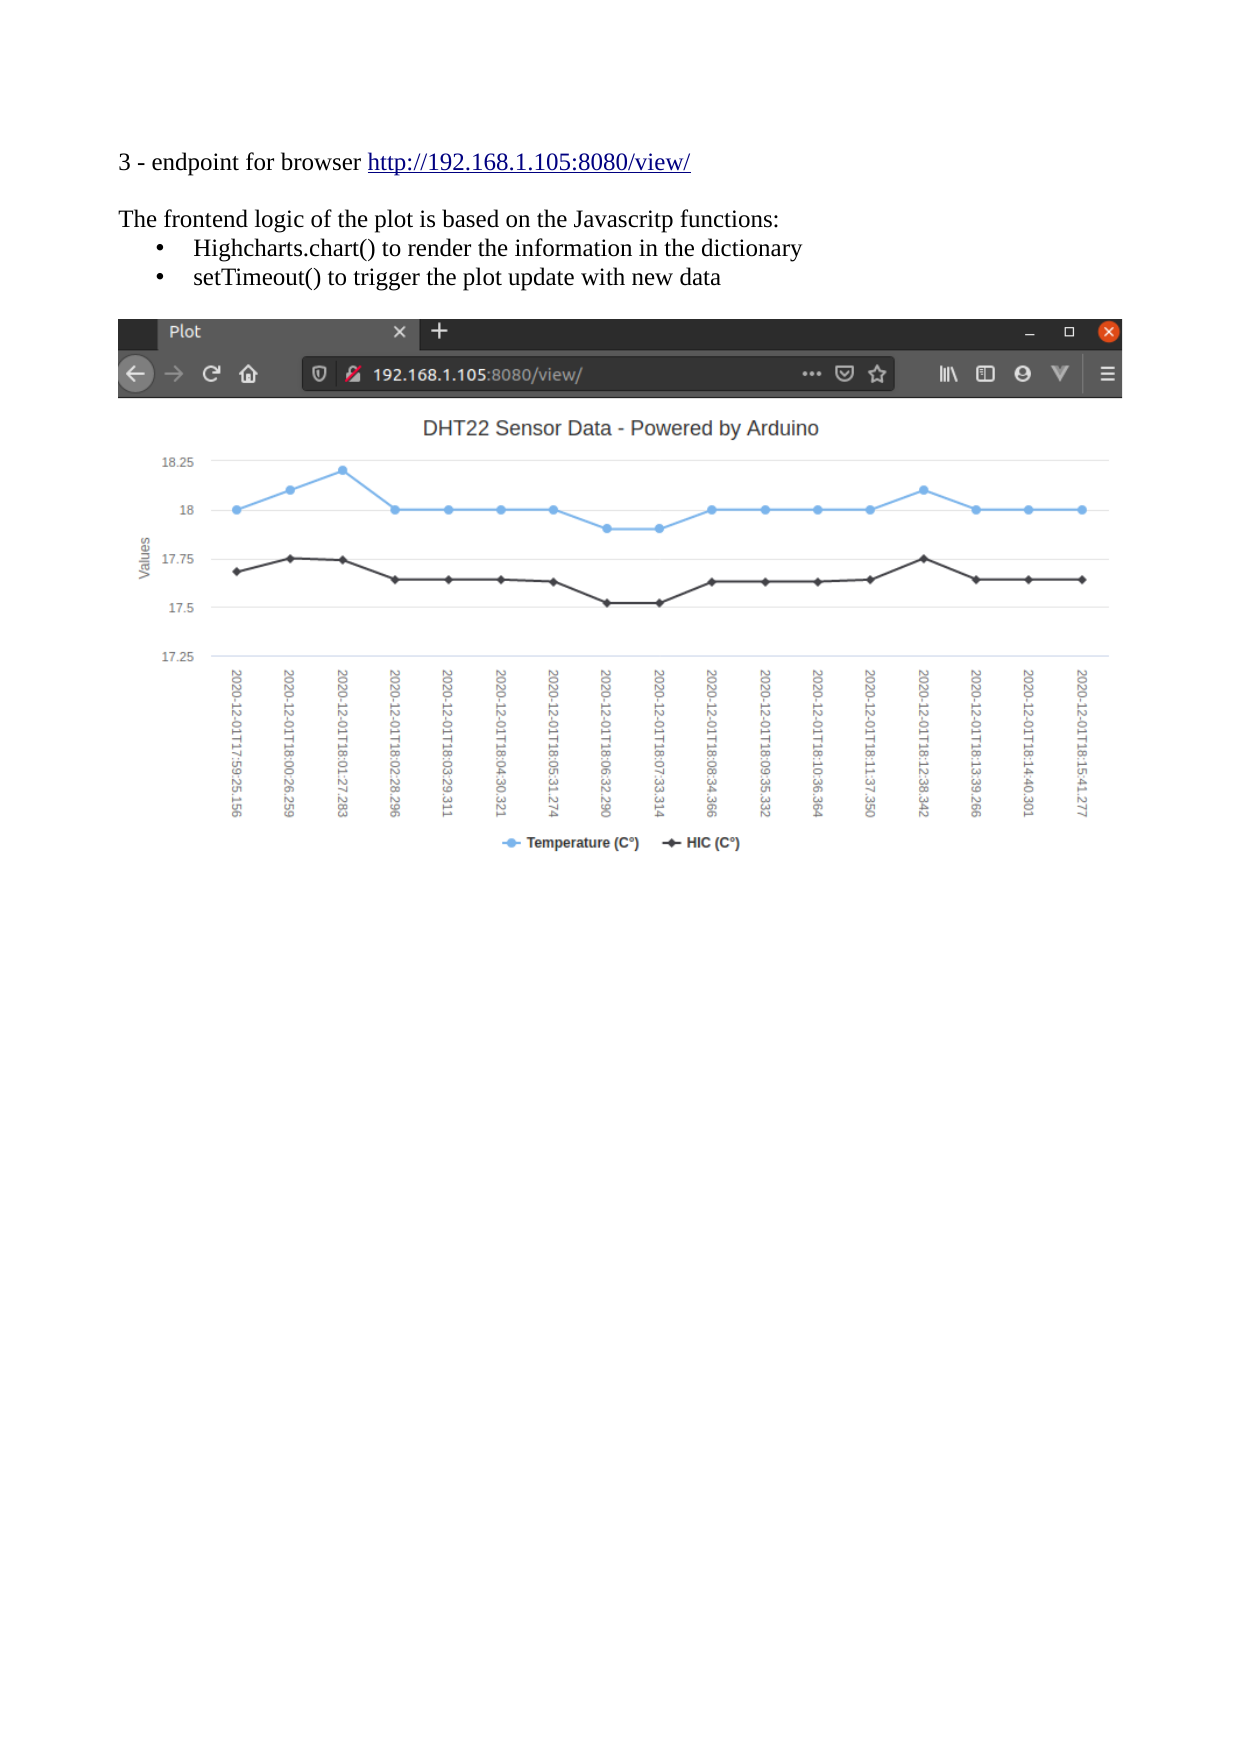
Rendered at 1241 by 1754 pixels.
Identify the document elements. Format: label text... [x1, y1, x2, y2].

list setTimeout() to trigger the plot update with new data [156, 262, 1122, 291]
picture [118, 319, 1123, 857]
text The frontend logic of the plot is based on the Javascritp functions: [118, 204, 1122, 233]
list Highcharts.chart() to render the information in the dictionary [156, 233, 1122, 262]
text 3 - endpoint for browser http://192.168.1.105:8080/view/ [118, 147, 1122, 176]
